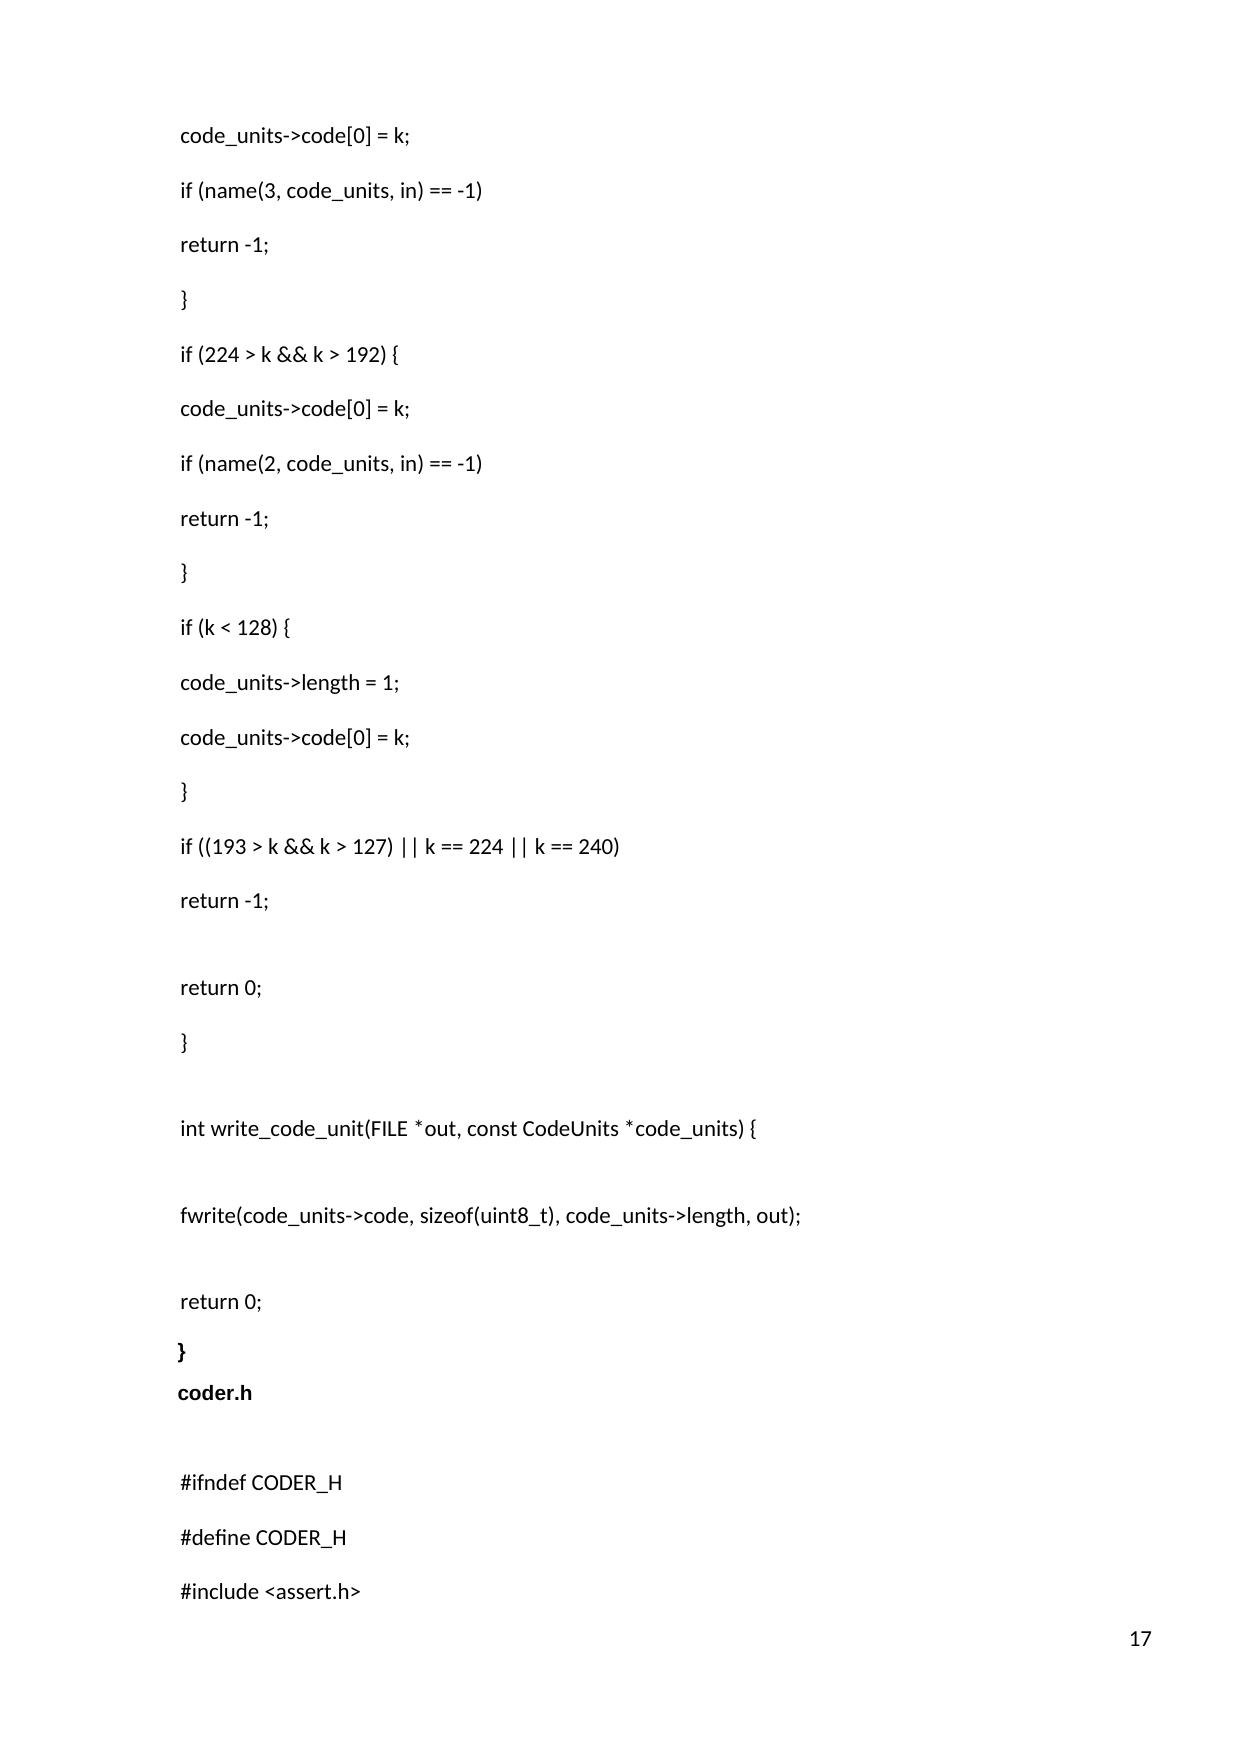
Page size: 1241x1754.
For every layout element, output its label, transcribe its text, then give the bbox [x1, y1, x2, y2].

text } [177, 1339, 1152, 1363]
table_cell code_units->code[0] = k; [177, 720, 974, 774]
table_cell } [177, 282, 974, 337]
table_cell return 0; [177, 1284, 974, 1339]
table_cell [177, 1080, 974, 1111]
table_cell [177, 1166, 974, 1198]
table_cell if (k < 128) { [177, 610, 974, 665]
table_cell if (name(2, code_units, in) == -1) [177, 446, 974, 501]
table_header #ifndef CODER_H [177, 1465, 963, 1520]
table_cell if ((193 > k && k > 127) || k == 224 || k == 240) [177, 829, 974, 884]
table_cell code_units->code[0] = k; [177, 118, 974, 173]
table_cell int write_code_unit(FILE *out, const CodeUnits *code_units) { [177, 1111, 974, 1166]
table_cell if (224 > k && k > 192) { [177, 337, 974, 392]
table_cell #include <assert.h> [177, 1575, 963, 1608]
table_cell code_units->code[0] = k; [177, 392, 974, 446]
table_cell [177, 1253, 974, 1284]
text coder.h [177, 1381, 1152, 1405]
table_cell } [177, 1025, 974, 1079]
table_cell return -1; [177, 228, 974, 282]
table_cell code_units->length = 1; [177, 665, 974, 720]
table_cell return -1; [177, 501, 974, 556]
table_cell return -1; [177, 884, 974, 938]
table_cell } [177, 556, 974, 610]
table_cell return 0; [177, 970, 974, 1025]
table_cell #define CODER_H [177, 1520, 963, 1574]
table_cell if (name(3, code_units, in) == -1) [177, 173, 974, 227]
table_cell [177, 939, 974, 970]
table_cell fwrite(code_units->code, sizeof(uint8_t), code_units->length, out); [177, 1198, 974, 1252]
table_cell } [177, 774, 974, 829]
